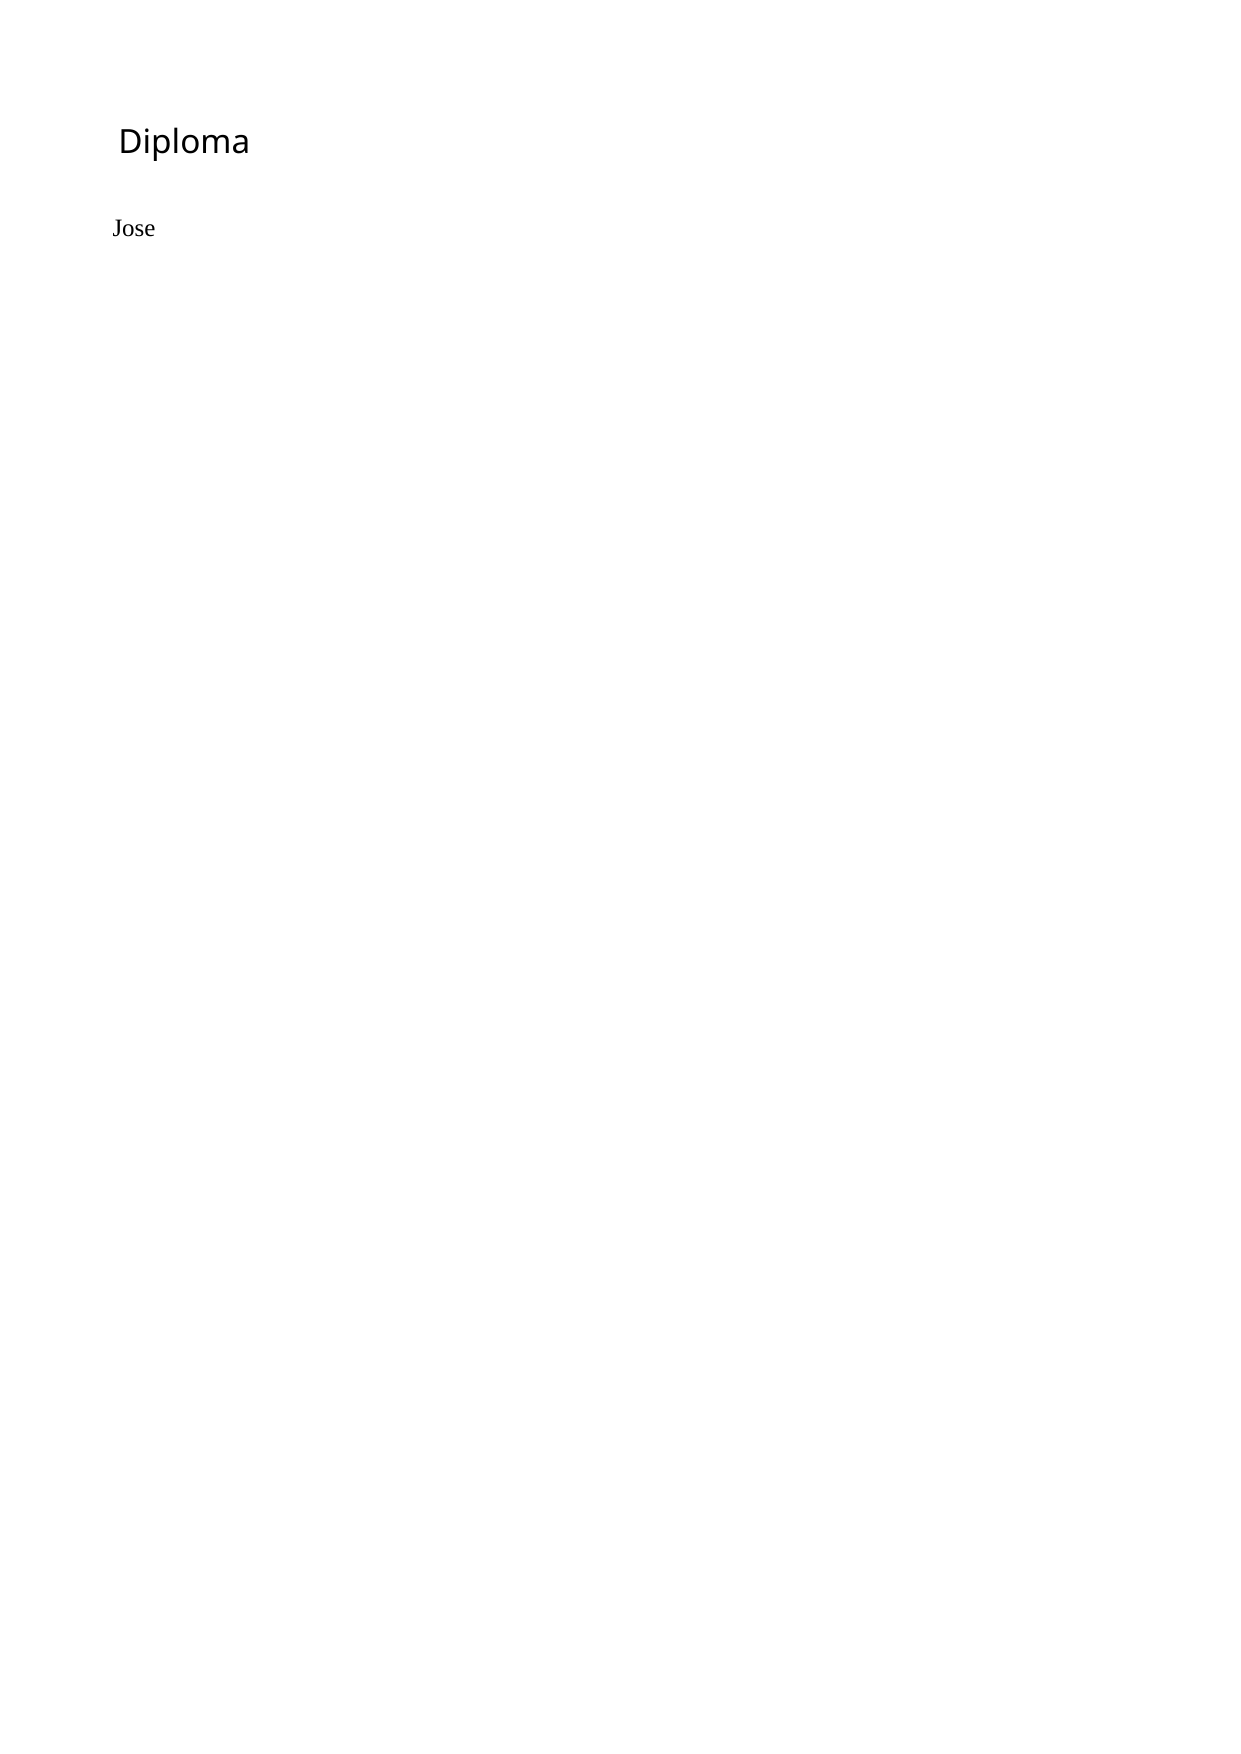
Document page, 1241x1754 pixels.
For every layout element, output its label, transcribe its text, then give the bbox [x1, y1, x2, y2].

text Jose [112, 213, 555, 241]
text Diploma [118, 118, 1122, 163]
